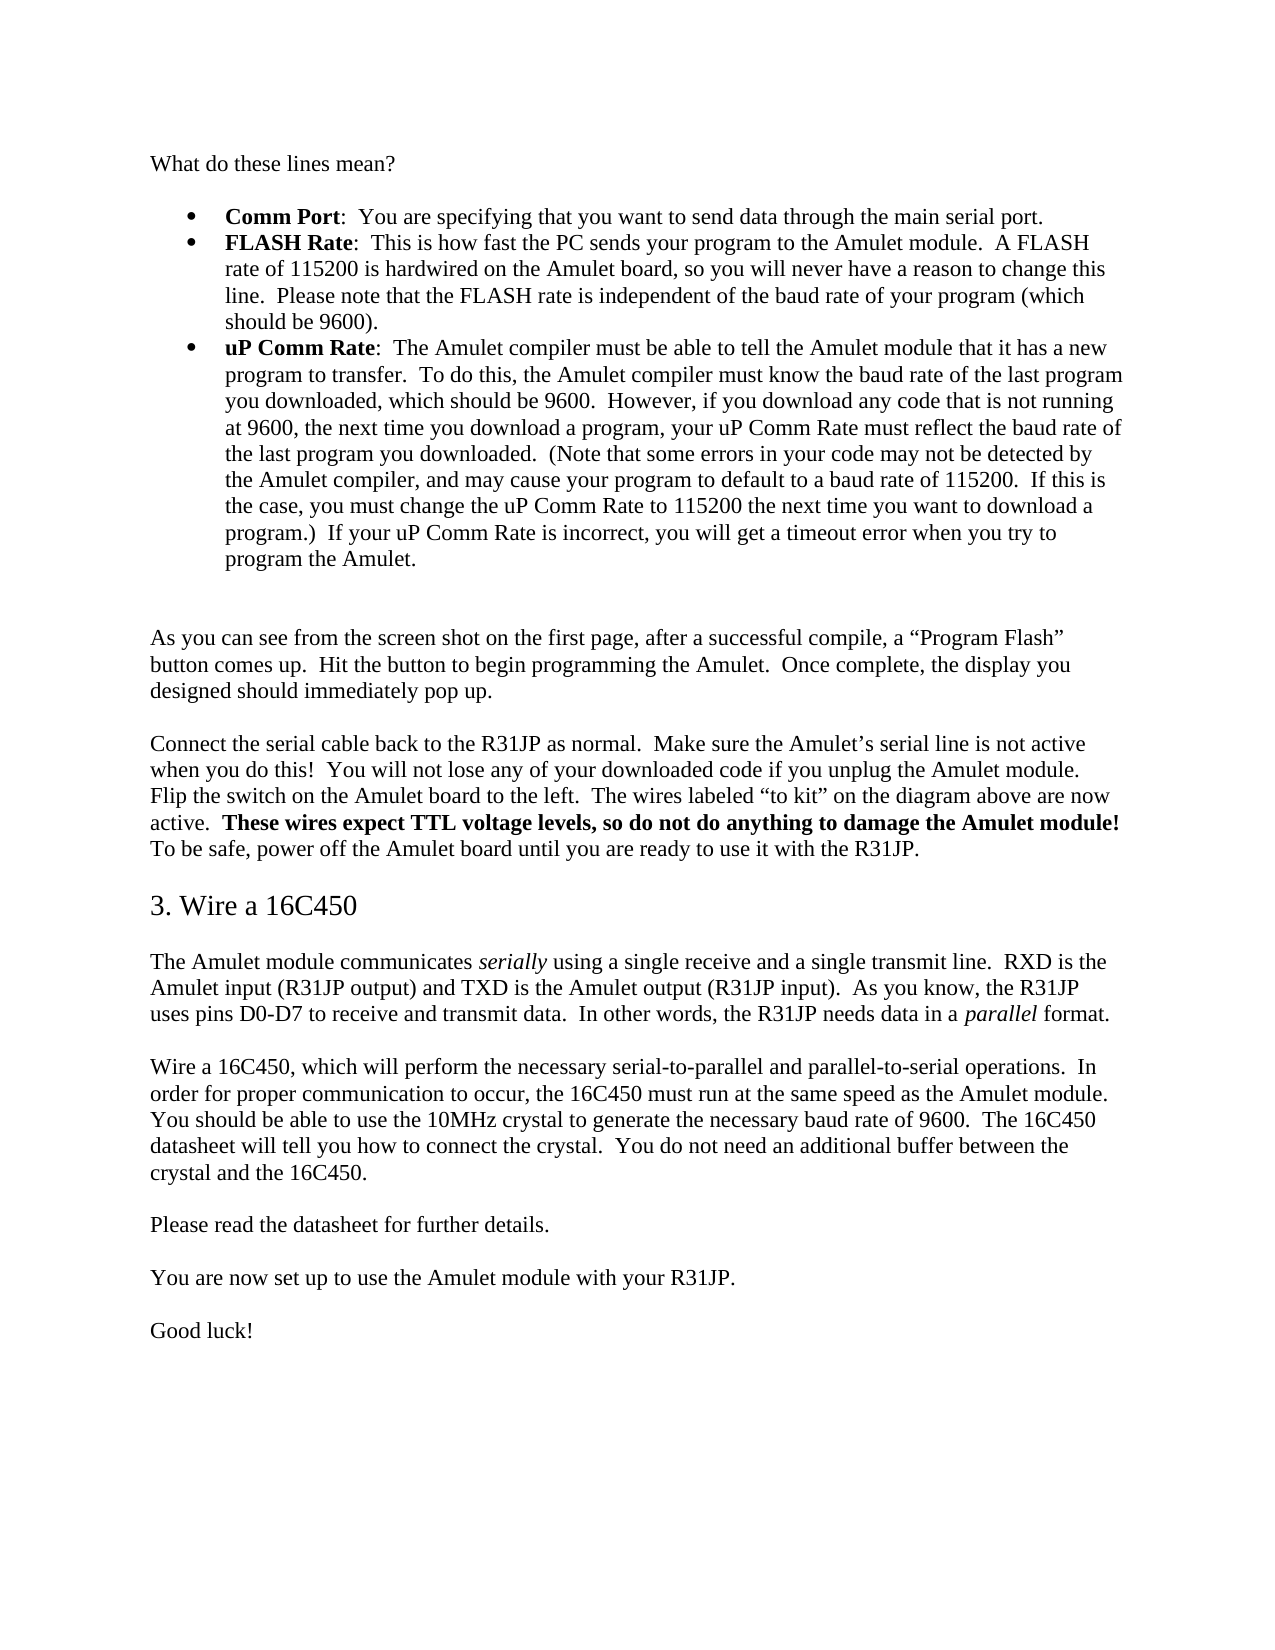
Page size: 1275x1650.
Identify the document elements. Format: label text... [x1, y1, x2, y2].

text Good luck! [150, 1317, 1125, 1343]
list FLASH Rate: This is how fast the PC sends your program to the Amulet module. A FLASH rate of 115200 is hardwired on the Amulet board, so you will never have a reason to change this line. Please note that the FLASH rate is independent of the baud rate of your program (which should be 9600). [187, 229, 1125, 334]
text Please read the datasheet for further details. [150, 1211, 1125, 1238]
text As you can see from the screen shot on the first page, after a successful compile, a “Program Flash” button comes up. Hit the button to begin programming the Amulet. Once complete, the display you designed should immediately pop up. [150, 624, 1125, 703]
list uP Comm Rate: The Amulet compiler must be able to tell the Amulet module that it has a new program to transfer. To do this, the Amulet compiler must know the baud rate of the last program you downloaded, which should be 9600. However, if you download any code that is not running at 9600, the next time you download a program, your uP Comm Rate must reflect the baud rate of the last program you downloaded. (Note that some errors in your code may not be detected by the Amulet compiler, and may cause your program to default to a baud rate of 115200. If this is the case, you must change the uP Comm Rate to 115200 the next time you want to download a program.) If your uP Comm Rate is incorrect, you will get a timeout error when you try to program the Amulet. [187, 334, 1125, 572]
text Wire a 16C450, which will perform the necessary serial-to-parallel and parallel-to-serial operations. In order for proper communication to occur, the 16C450 must run at the same speed as the Amulet module. You should be able to use the 10MHz crystal to generate the necessary baud rate of 9600. The 16C450 datasheet will tell you how to connect the crystal. You do not need an additional buffer between the crystal and the 16C450. [150, 1053, 1125, 1185]
text The Amulet module communicates serially using a single receive and a single transmit line. RXD is the Amulet input (R31JP output) and TXD is the Amulet output (R31JP input). As you know, the R31JP uses pins D0-D7 to receive and transmit data. In other words, the R31JP needs data in a parallel format. [150, 948, 1125, 1027]
text Connect the serial cable back to the R31JP as normal. Make sure the Amulet’s serial line is not active when you do this! You will not lose any of your downloaded code if you unplug the Amulet module. Flip the switch on the Amulet board to the left. The wires labeled “to kit” on the diagram above are now active. These wires expect TTL voltage levels, so do not do anything to damage the Amulet module! To be safe, power off the Amulet board until you are ready to use it with the R31JP. [150, 730, 1125, 862]
list Comm Port: You are specifying that you want to send data through the main serial port. [187, 203, 1125, 229]
text You are now set up to use the Amulet module with your R31JP. [150, 1264, 1125, 1290]
text What do these lines mean? [150, 150, 1125, 176]
text 3. Wire a 16C450 [150, 888, 1125, 921]
